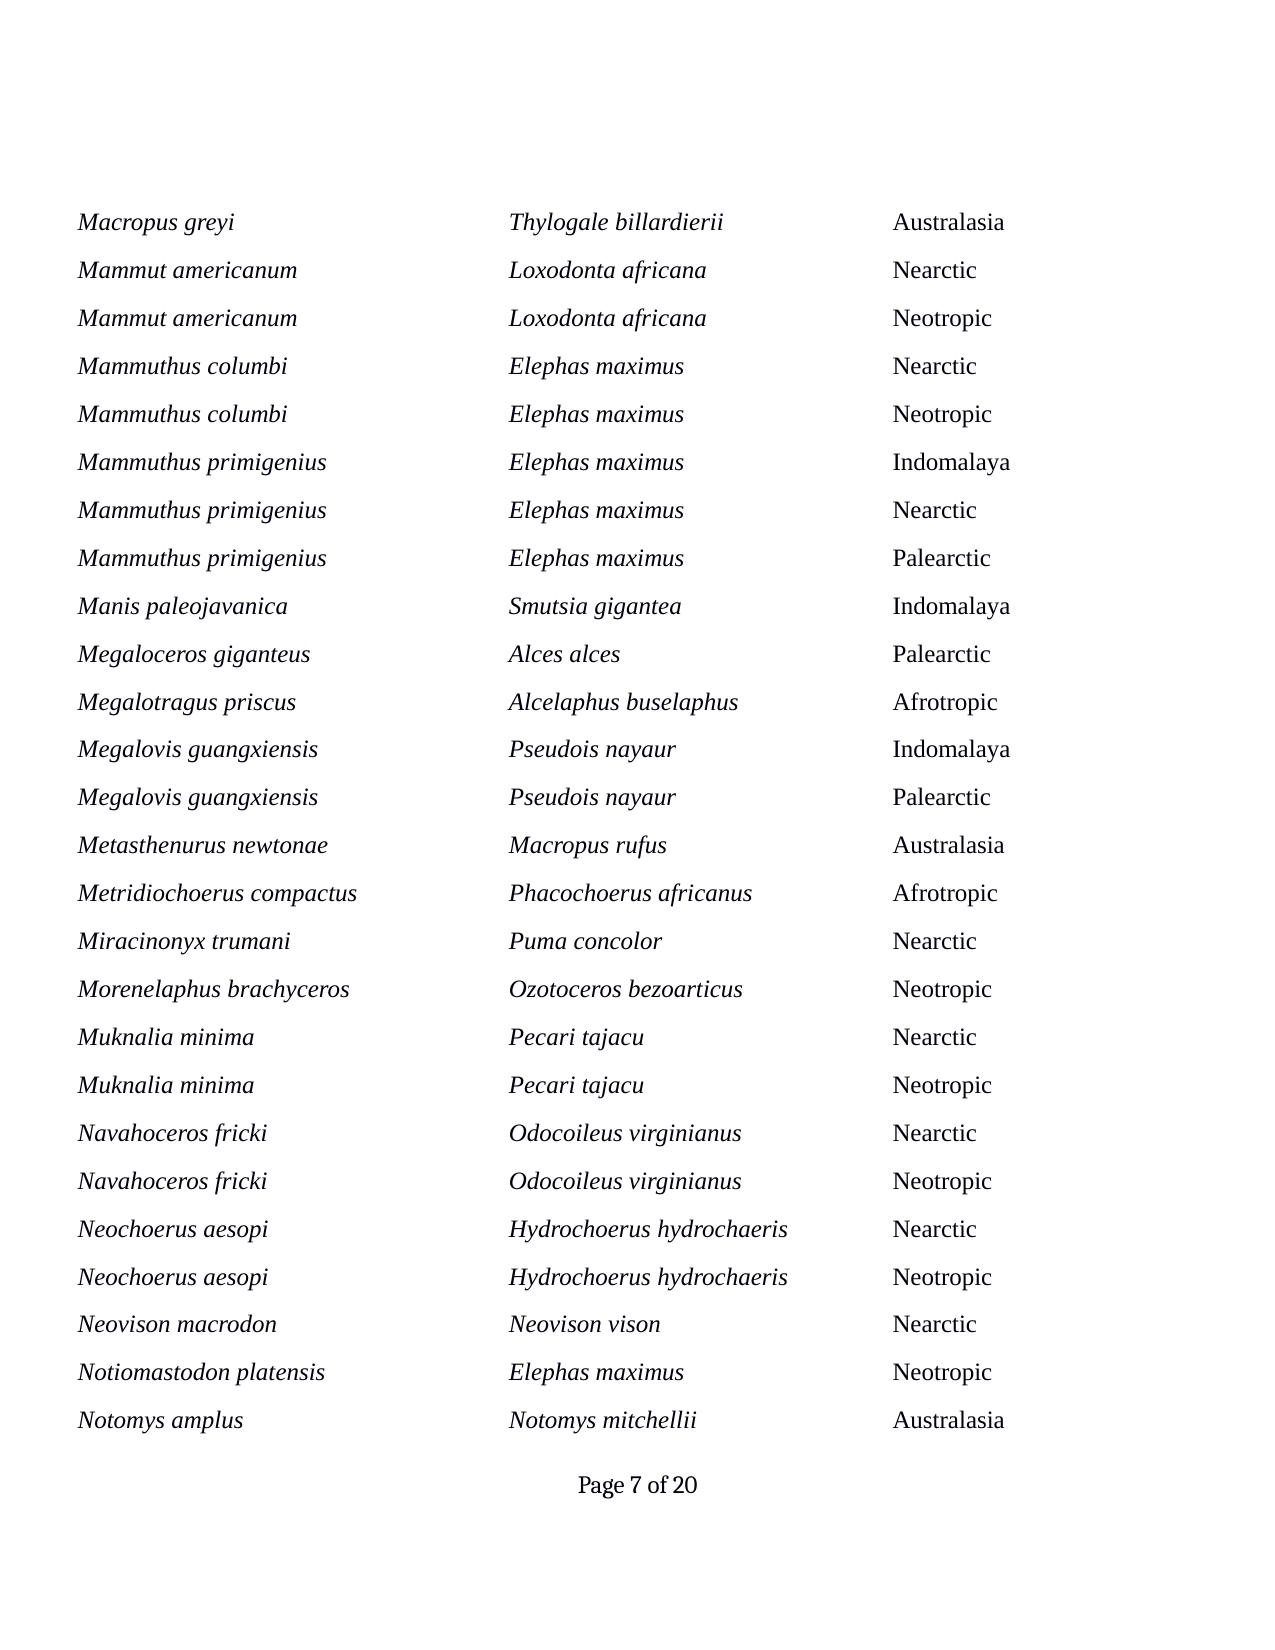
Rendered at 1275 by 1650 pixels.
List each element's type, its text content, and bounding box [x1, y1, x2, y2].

table_cell Megalovis guangxiensis [66, 773, 497, 821]
table_cell Megalotragus priscus [66, 677, 497, 725]
table_cell Neochoerus aesopi [66, 1204, 497, 1252]
table_cell Neochoerus aesopi [66, 1252, 497, 1300]
table_cell Elephas maximus [498, 1348, 881, 1396]
table_cell Elephas maximus [498, 533, 881, 581]
table_cell Neotropic [881, 390, 1218, 437]
table_cell Mammuthus primigenius [66, 438, 497, 485]
table_cell Nearctic [881, 1013, 1218, 1060]
table_cell Megalovis guangxiensis [66, 725, 497, 773]
table_cell Smutsia gigantea [498, 581, 881, 629]
table_cell Hydrochoerus hydrochaeris [498, 1252, 881, 1300]
table_cell Navahoceros fricki [66, 1156, 497, 1204]
table_cell Metasthenurus newtonae [66, 821, 497, 869]
table_cell Odocoileus virginianus [498, 1108, 881, 1156]
table_cell Nearctic [881, 1108, 1218, 1156]
table_cell Neovison macrodon [66, 1300, 497, 1348]
table_cell Loxodonta africana [498, 246, 881, 294]
table_cell Mammuthus primigenius [66, 485, 497, 533]
table_cell Puma concolor [498, 917, 881, 964]
table_cell Indomalaya [881, 438, 1218, 485]
table_cell Afrotropic [881, 869, 1218, 917]
table_cell Alces alces [498, 629, 881, 677]
table_cell Australasia [881, 198, 1218, 246]
table_cell Australasia [881, 1396, 1218, 1440]
table_cell Notiomastodon platensis [66, 1348, 497, 1396]
table_cell Odocoileus virginianus [498, 1156, 881, 1204]
table_cell Miracinonyx trumani [66, 917, 497, 964]
table_cell [66, 150, 497, 198]
table_cell Thylogale billardierii [498, 198, 881, 246]
table_cell Pseudois nayaur [498, 773, 881, 821]
table_cell Nearctic [881, 1204, 1218, 1252]
table_cell Nearctic [881, 342, 1218, 389]
table_cell Neotropic [881, 1348, 1218, 1396]
table_cell Pecari tajacu [498, 1060, 881, 1108]
table_cell Navahoceros fricki [66, 1108, 497, 1156]
table_cell Neotropic [881, 1060, 1218, 1108]
table_cell Notomys mitchellii [498, 1396, 881, 1440]
table_cell Muknalia minima [66, 1013, 497, 1060]
table_cell Afrotropic [881, 677, 1218, 725]
table_cell Neotropic [881, 965, 1218, 1012]
table_cell Palearctic [881, 533, 1218, 581]
table_cell [498, 150, 881, 198]
table_cell Morenelaphus brachyceros [66, 965, 497, 1012]
table_cell Neovison vison [498, 1300, 881, 1348]
table_cell Mammut americanum [66, 246, 497, 294]
table_cell Pseudois nayaur [498, 725, 881, 773]
table_cell Notomys amplus [66, 1396, 497, 1440]
table_cell Elephas maximus [498, 342, 881, 389]
table_cell Australasia [881, 821, 1218, 869]
table_cell Loxodonta africana [498, 294, 881, 342]
table_cell Alcelaphus buselaphus [498, 677, 881, 725]
table_cell Palearctic [881, 629, 1218, 677]
table_cell Neotropic [881, 294, 1218, 342]
table_cell Mammuthus primigenius [66, 533, 497, 581]
table_cell Pecari tajacu [498, 1013, 881, 1060]
table_cell Elephas maximus [498, 485, 881, 533]
table_cell Hydrochoerus hydrochaeris [498, 1204, 881, 1252]
table_cell Nearctic [881, 917, 1218, 964]
table_cell Neotropic [881, 1156, 1218, 1204]
table_cell Macropus rufus [498, 821, 881, 869]
table_cell Palearctic [881, 773, 1218, 821]
table_cell Elephas maximus [498, 438, 881, 485]
table_cell Nearctic [881, 1300, 1218, 1348]
table_cell Phacochoerus africanus [498, 869, 881, 917]
table_cell Muknalia minima [66, 1060, 497, 1108]
table_cell Metridiochoerus compactus [66, 869, 497, 917]
table_cell Nearctic [881, 485, 1218, 533]
table_cell Mammut americanum [66, 294, 497, 342]
table_cell Indomalaya [881, 581, 1218, 629]
table_cell Mammuthus columbi [66, 342, 497, 389]
table_cell Macropus greyi [66, 198, 497, 246]
table_cell [881, 150, 1218, 198]
table_cell Nearctic [881, 246, 1218, 294]
table_cell Megaloceros giganteus [66, 629, 497, 677]
table_cell Ozotoceros bezoarticus [498, 965, 881, 1012]
table_cell Elephas maximus [498, 390, 881, 437]
table_cell Manis paleojavanica [66, 581, 497, 629]
table_cell Indomalaya [881, 725, 1218, 773]
table_cell Mammuthus columbi [66, 390, 497, 437]
table_cell Neotropic [881, 1252, 1218, 1300]
